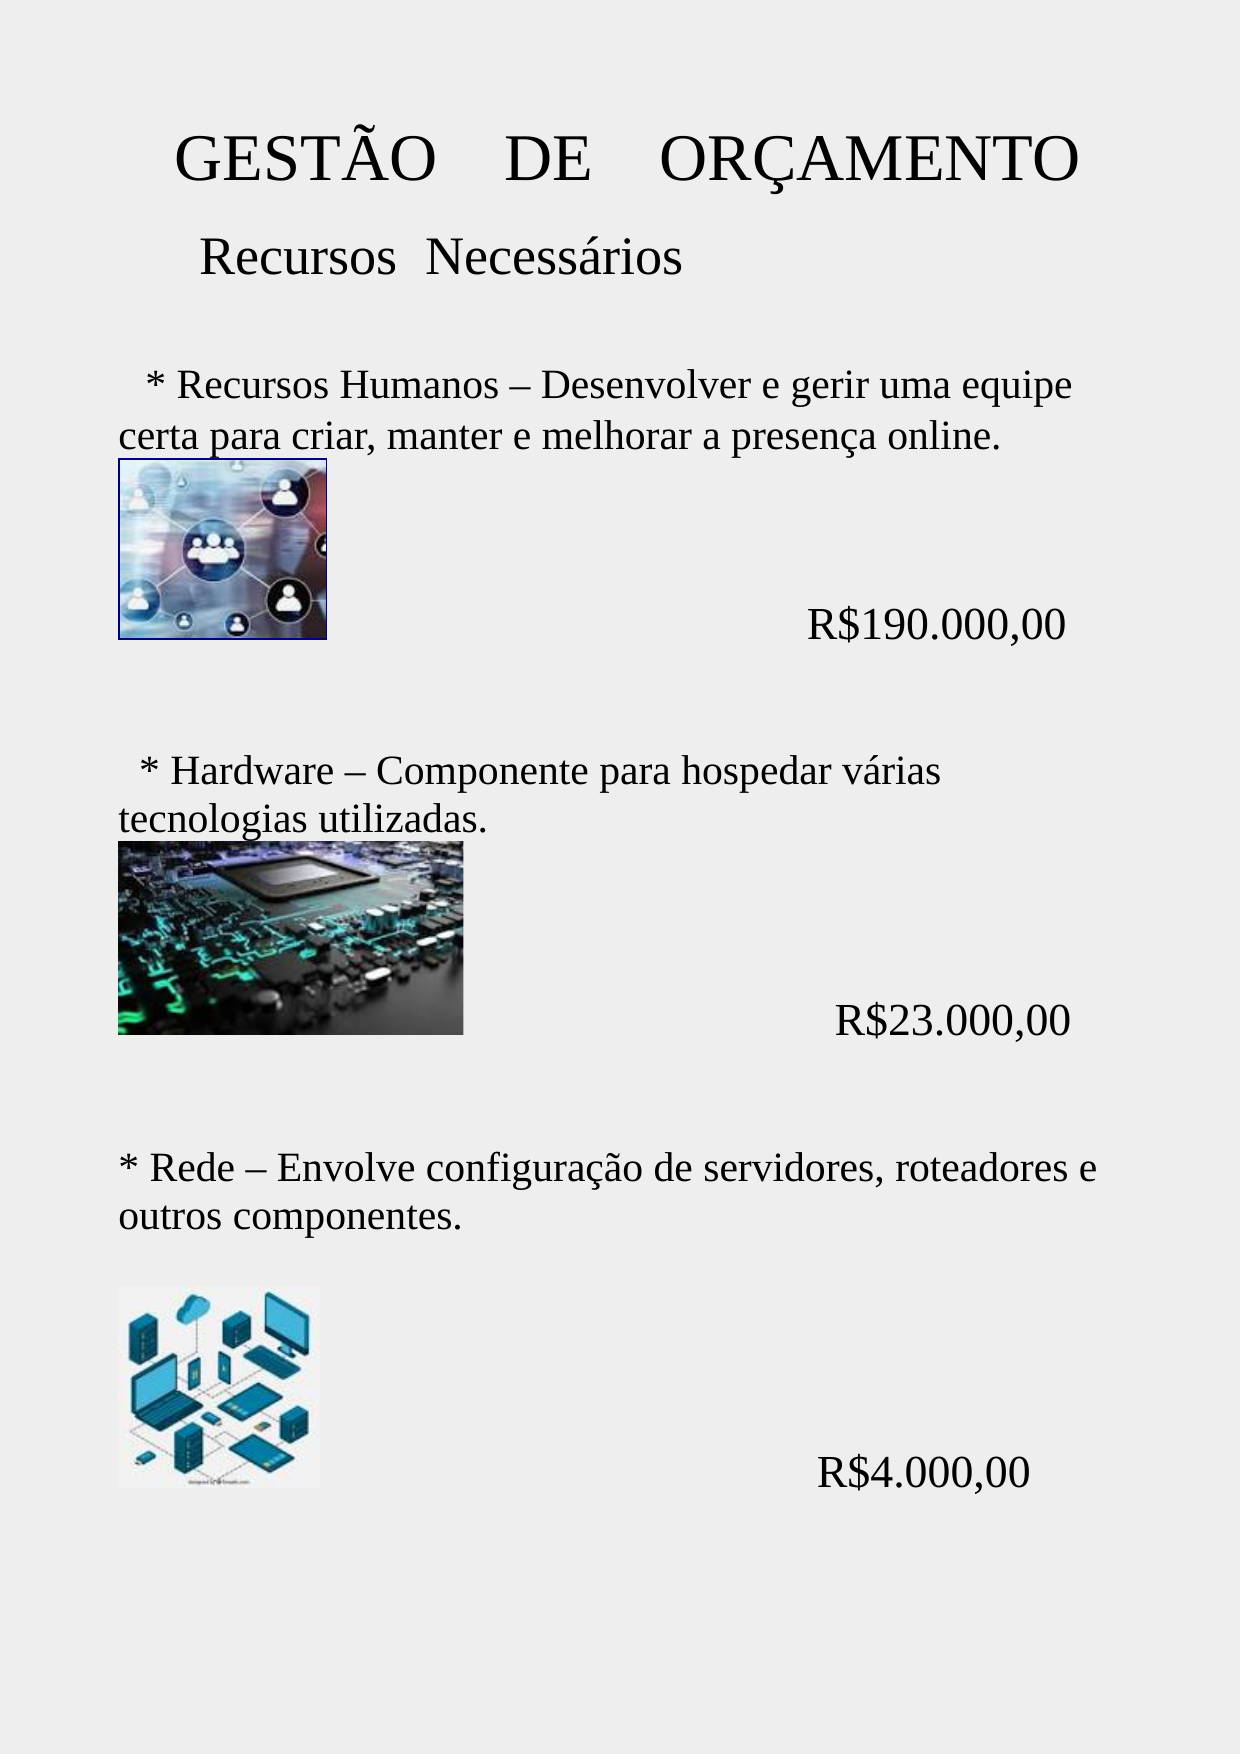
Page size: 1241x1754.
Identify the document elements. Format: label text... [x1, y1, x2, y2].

table_cell * Recursos Humanos – Desenvolver e gerir uma equipe certa para criar, manter e melhorar a presença online. R$190.000,00 * Hardware – Componente para hospedar várias tecnologias utilizadas. R$23.000,00 * Rede – Envolve configuração de servidores, roteadores e outros componentes. R$4.000,00 [118, 348, 1122, 1614]
picture [118, 841, 464, 1035]
table_cell [118, 286, 1122, 348]
picture [120, 460, 326, 638]
text GESTÃO DE ORÇAMENTO [118, 118, 1122, 195]
table_header Recursos Necessários [118, 224, 1122, 286]
picture [118, 1286, 320, 1488]
